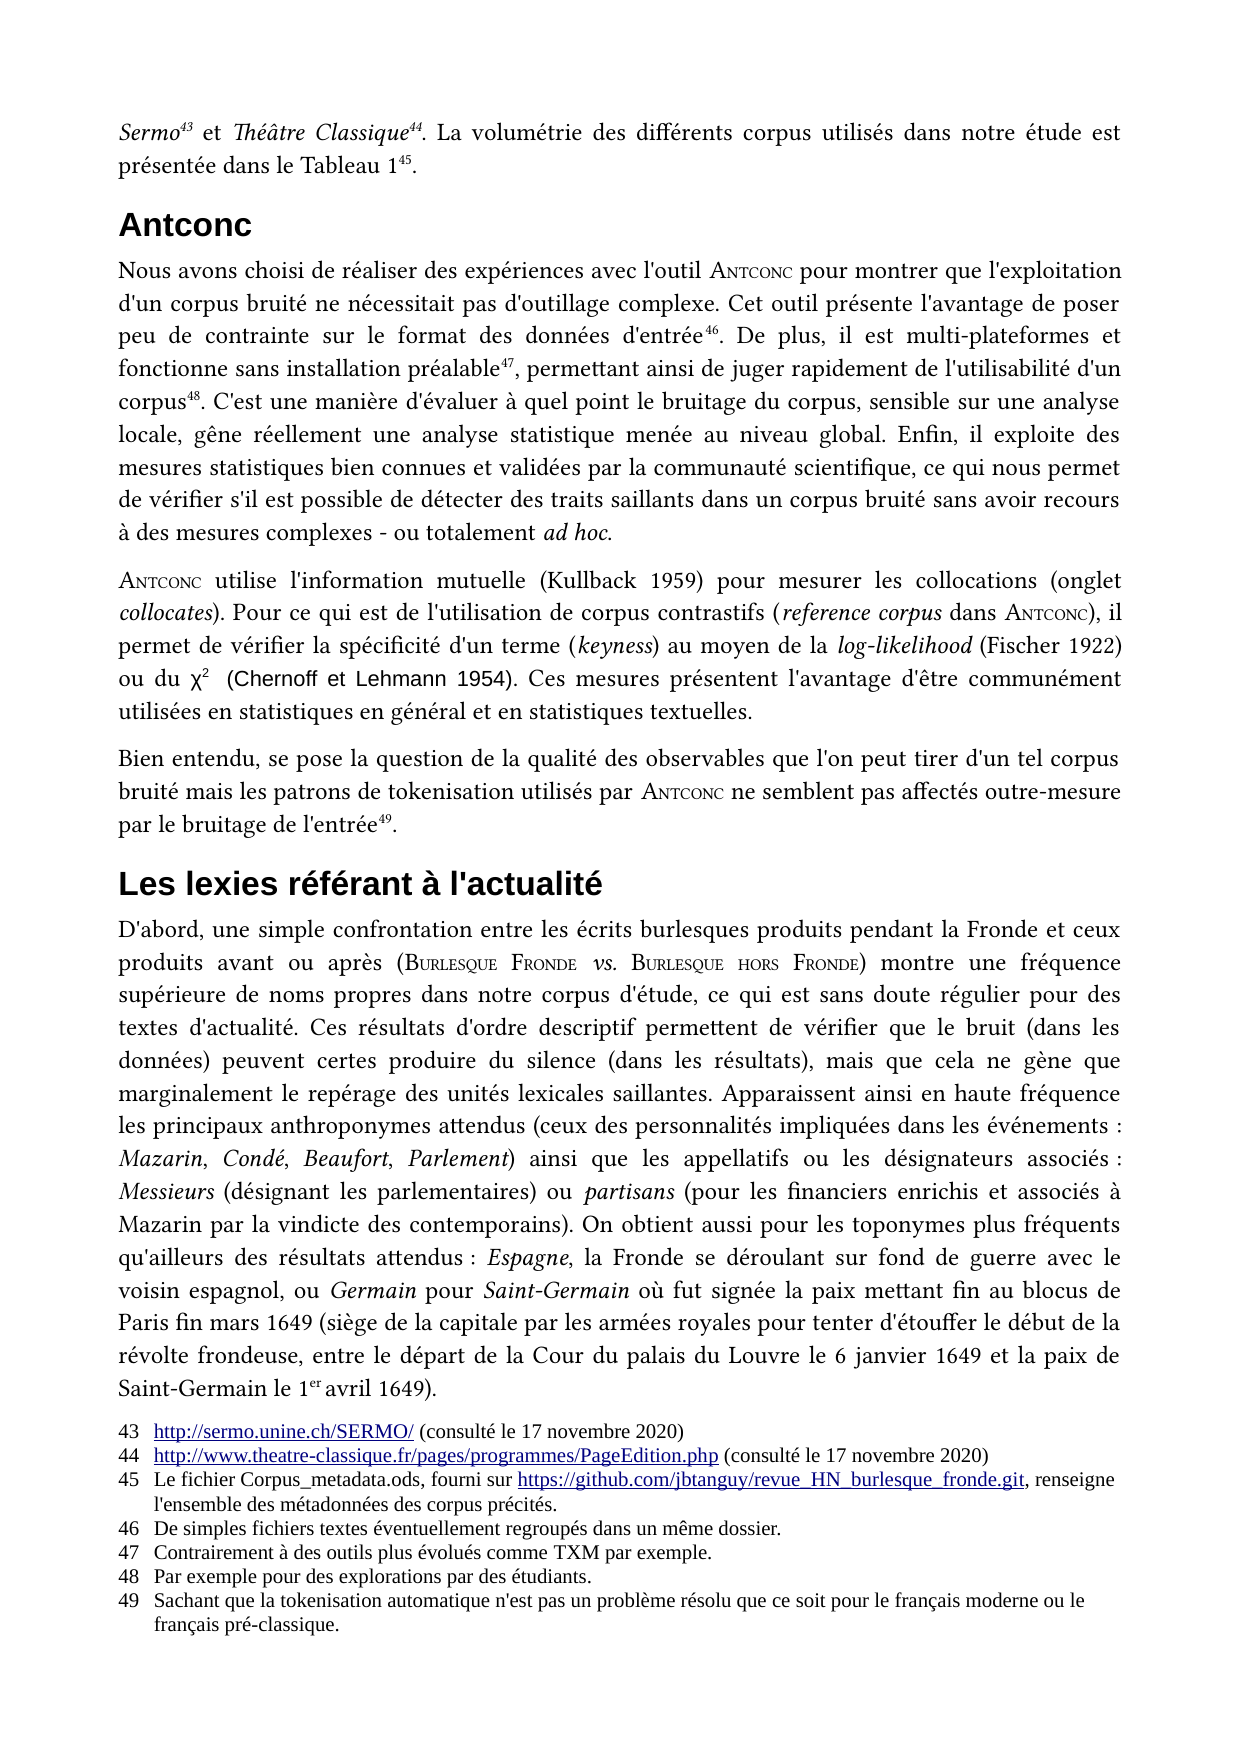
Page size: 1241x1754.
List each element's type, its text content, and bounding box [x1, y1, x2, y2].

text Le fichier Corpus_metadata.ods, fourni sur https://github.com/jbtanguy/revue_HN_burlesque_fronde.git, renseigne l'ensemble des métadonnées des corpus précités. [118, 1467, 1122, 1516]
text Contrairement à des outils plus évolués comme TXM par exemple. [118, 1539, 1122, 1564]
text http://www.theatre-classique.fr/pages/programmes/PageEdition.php (consulté le 17 novembre 2020) [118, 1443, 1122, 1467]
text Par exemple pour des explorations par des étudiants. [118, 1564, 1122, 1588]
subtitle Les lexies référant à l'actualité [118, 863, 1122, 902]
text http://sermo.unine.ch/SERMO/ (consulté le 17 novembre 2020) [118, 1419, 1122, 1443]
text Nous avons choisi de réaliser des expériences avec l'outil Antconc pour montrer que l'exploitation d'un corpus bruité ne nécessitait pas d'outillage complexe. Cet outil présente l'avantage de poser peu de contrainte sur le format des données d'entrée. De plus, il est multi-plateformes et fonctionne sans installation préalable, permettant ainsi de juger rapidement de l'utilisabilité d'un corpus. C'est une manière d'évaluer à quel point le bruitage du corpus, sensible sur une analyse locale, gêne réellement une analyse statistique menée au niveau global. Enfin, il exploite des mesures statistiques bien connues et validées par la communauté scientifique, ce qui nous permet de vérifier s'il est possible de détecter des traits saillants dans un corpus bruité sans avoir recours à des mesures complexes - ou totalement ad hoc. [118, 256, 1122, 547]
text Sachant que la tokenisation automatique n'est pas un problème résolu que ce soit pour le français moderne ou le français pré-classique. [118, 1588, 1122, 1636]
text Antconc utilise l'information mutuelle (Kullback 1959) pour mesurer les collocations (onglet collocates). Pour ce qui est de l'utilisation de corpus contrastifs (reference corpus dans Antconc), il permet de vérifier la spécificité d'un terme (keyness) au moyen de la log-likelihood (Fischer 1922) ou du χ2 (Chernoff et Lehmann 1954). Ces mesures présentent l'avantage d'être communément utilisées en statistiques en général et en statistiques textuelles. [118, 566, 1122, 725]
text Parallèlement, 1 092 œuvres non burlesques ont été rassemblées pour constituer un second corpus contrastif ; il s'agit d'une compilation des œuvres non burlesque figurant dans les corpus Frantext, Sermo et Théâtre Classique. La volumétrie des différents corpus utilisés dans notre étude est présentée dans le Tableau 1. [118, 118, 1122, 179]
text De simples fichiers textes éventuellement regroupés dans un même dossier. [118, 1516, 1122, 1539]
text D'abord, une simple confrontation entre les écrits burlesques produits pendant la Fronde et ceux produits avant ou après (Burlesque Fronde vs. Burlesque hors Fronde) montre une fréquence supérieure de noms propres dans notre corpus d'étude, ce qui est sans doute régulier pour des textes d'actualité. Ces résultats d'ordre descriptif permettent de vérifier que le bruit (dans les données) peuvent certes produire du silence (dans les résultats), mais que cela ne gène que marginalement le repérage des unités lexicales saillantes. Apparaissent ainsi en haute fréquence les principaux anthroponymes attendus (ceux des personnalités impliquées dans les événements : Mazarin, Condé, Beaufort, Parlement) ainsi que les appellatifs ou les désignateurs associés : Messieurs (désignant les parlementaires) ou partisans (pour les financiers enrichis et associés à Mazarin par la vindicte des contemporains). On obtient aussi pour les toponymes plus fréquents qu'ailleurs des résultats attendus : Espagne, la Fronde se déroulant sur fond de guerre avec le voisin espagnol, ou Germain pour Saint-Germain où fut signée la paix mettant fin au blocus de Paris fin mars 1649 (siège de la capitale par les armées royales pour tenter d'étouffer le début de la révolte frondeuse, entre le départ de la Cour du palais du Louvre le 6 janvier 1649 et la paix de Saint-Germain le 1er avril 1649). [118, 915, 1122, 1403]
text Bien entendu, se pose la question de la qualité des observables que l'on peut tirer d'un tel corpus bruité mais les patrons de tokenisation utilisés par Antconc ne semblent pas affectés outre-mesure par le bruitage de l'entrée. [118, 744, 1122, 838]
subtitle Antconc [118, 204, 1122, 243]
